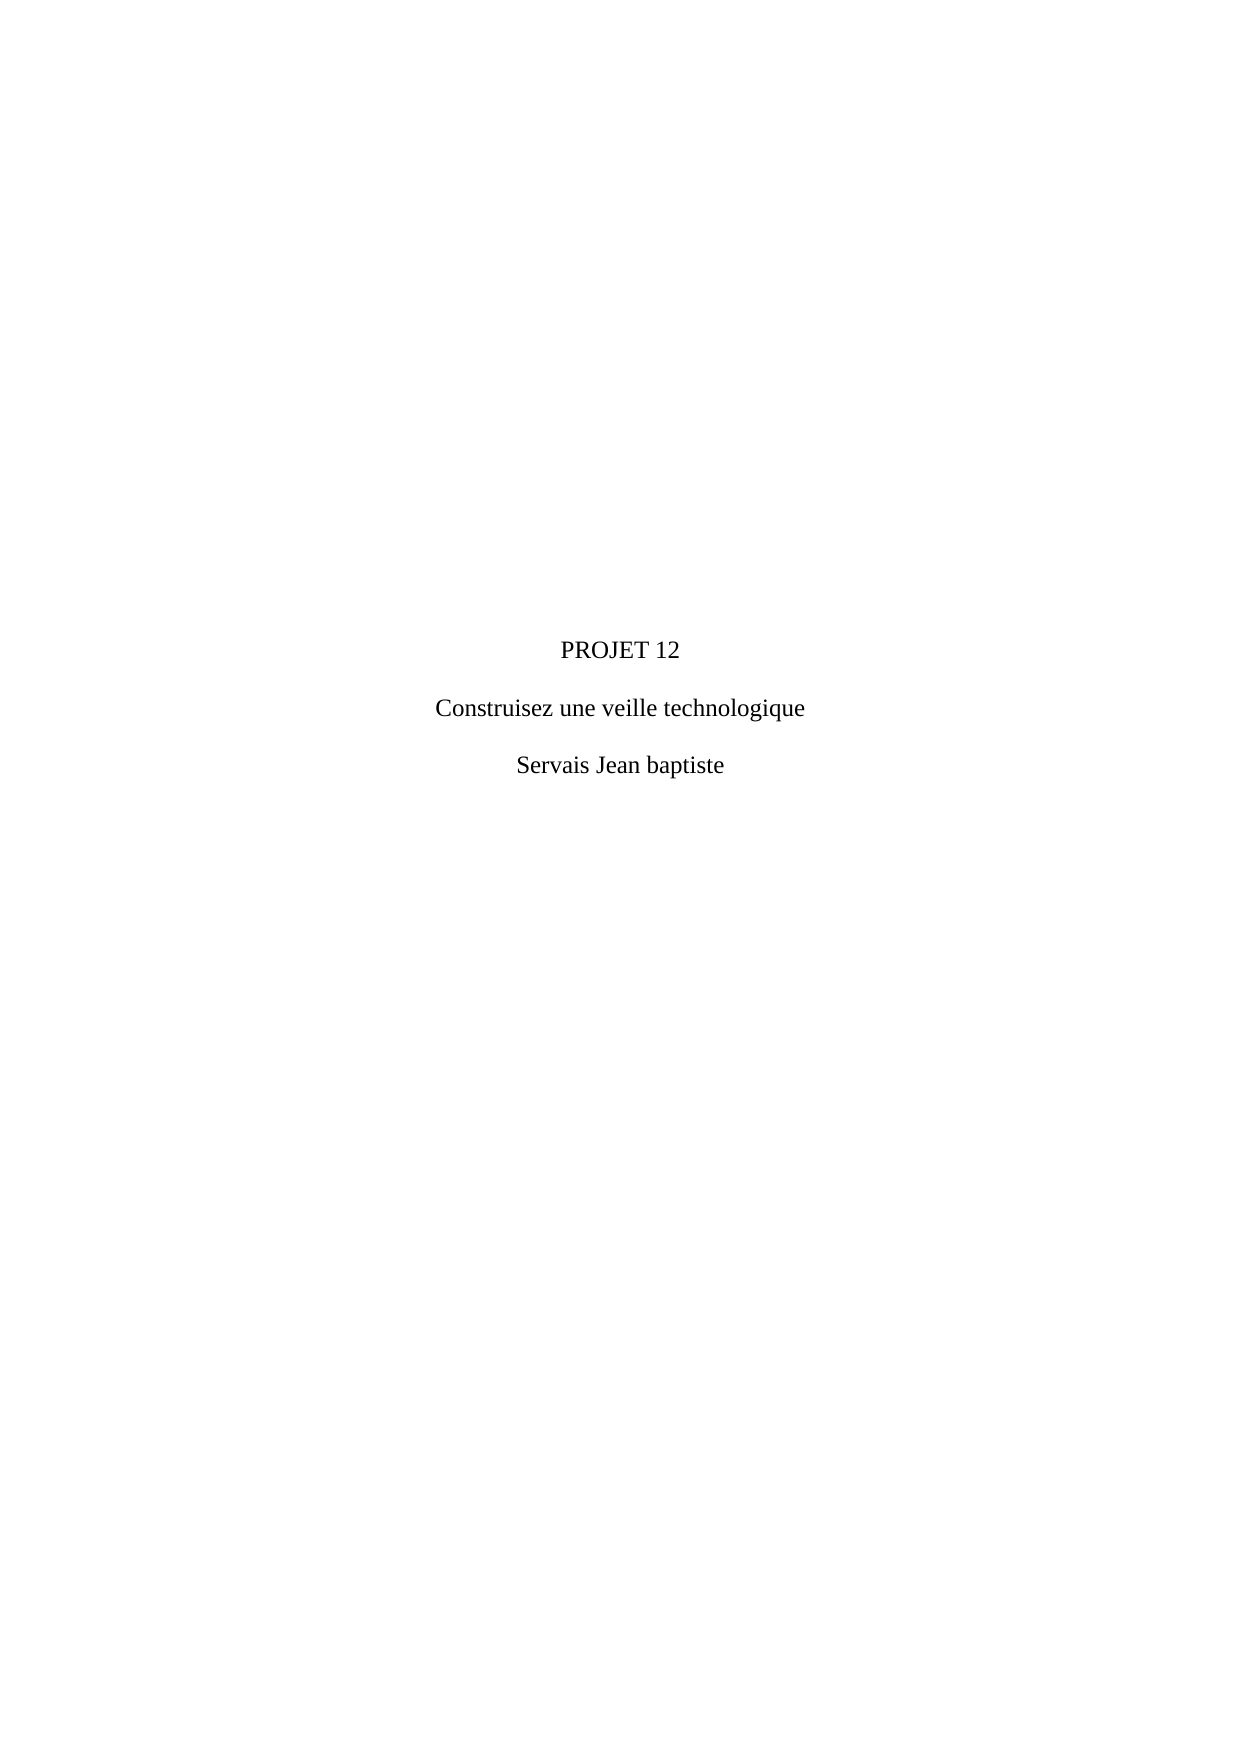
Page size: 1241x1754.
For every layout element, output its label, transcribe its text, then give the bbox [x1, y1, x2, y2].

text Construisez une veille technologique [118, 693, 1122, 722]
text Servais Jean baptiste [118, 751, 1122, 779]
text PROJET 12 [118, 636, 1122, 664]
